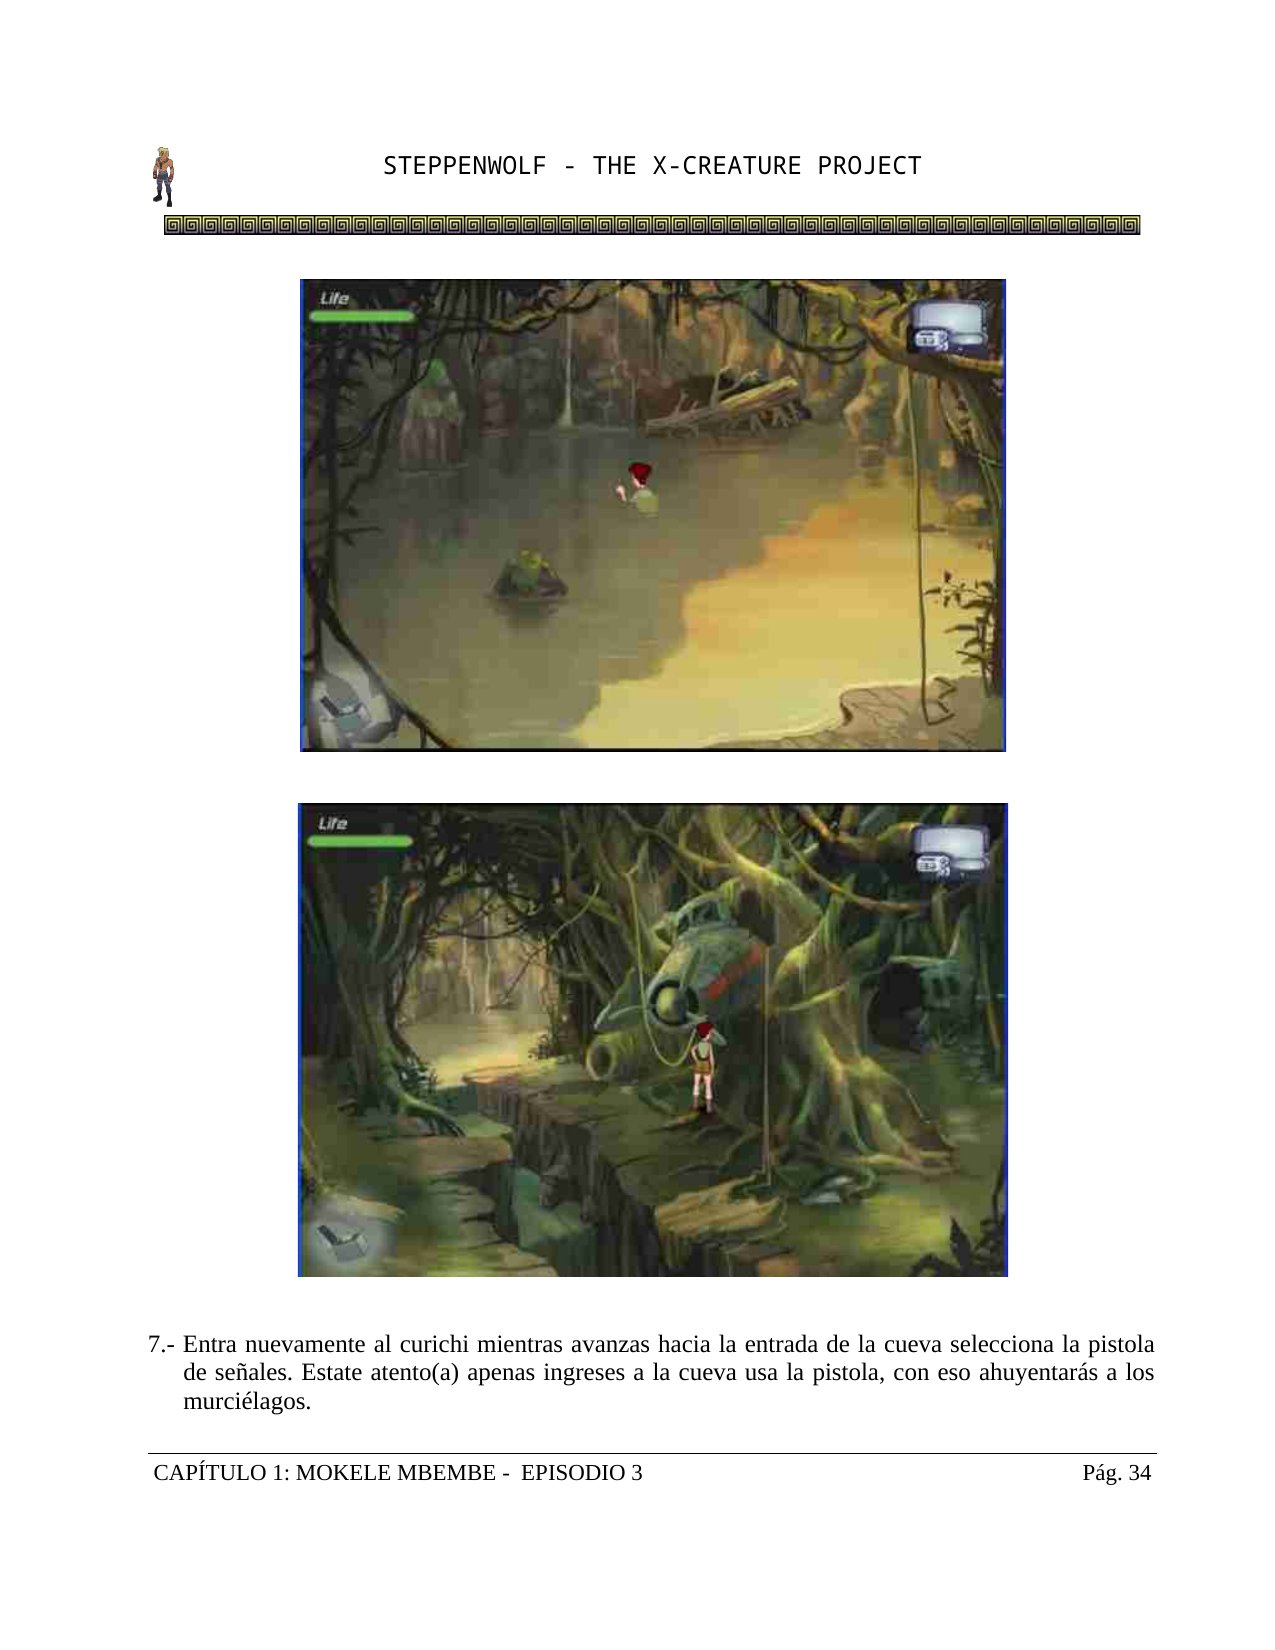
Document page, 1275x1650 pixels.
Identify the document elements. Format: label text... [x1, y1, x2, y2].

text 7.- Entra nuevamente al curichi mientras avanzas hacia la entrada de la cueva selecciona la pistola de señales. Estate atento(a) apenas ingreses a la cueva usa la pistola, con eso ahuyentarás a los murciélagos. [148, 1329, 1157, 1415]
picture [297, 803, 1009, 1277]
picture [164, 215, 1141, 235]
picture [300, 279, 1007, 752]
picture [147, 147, 181, 207]
